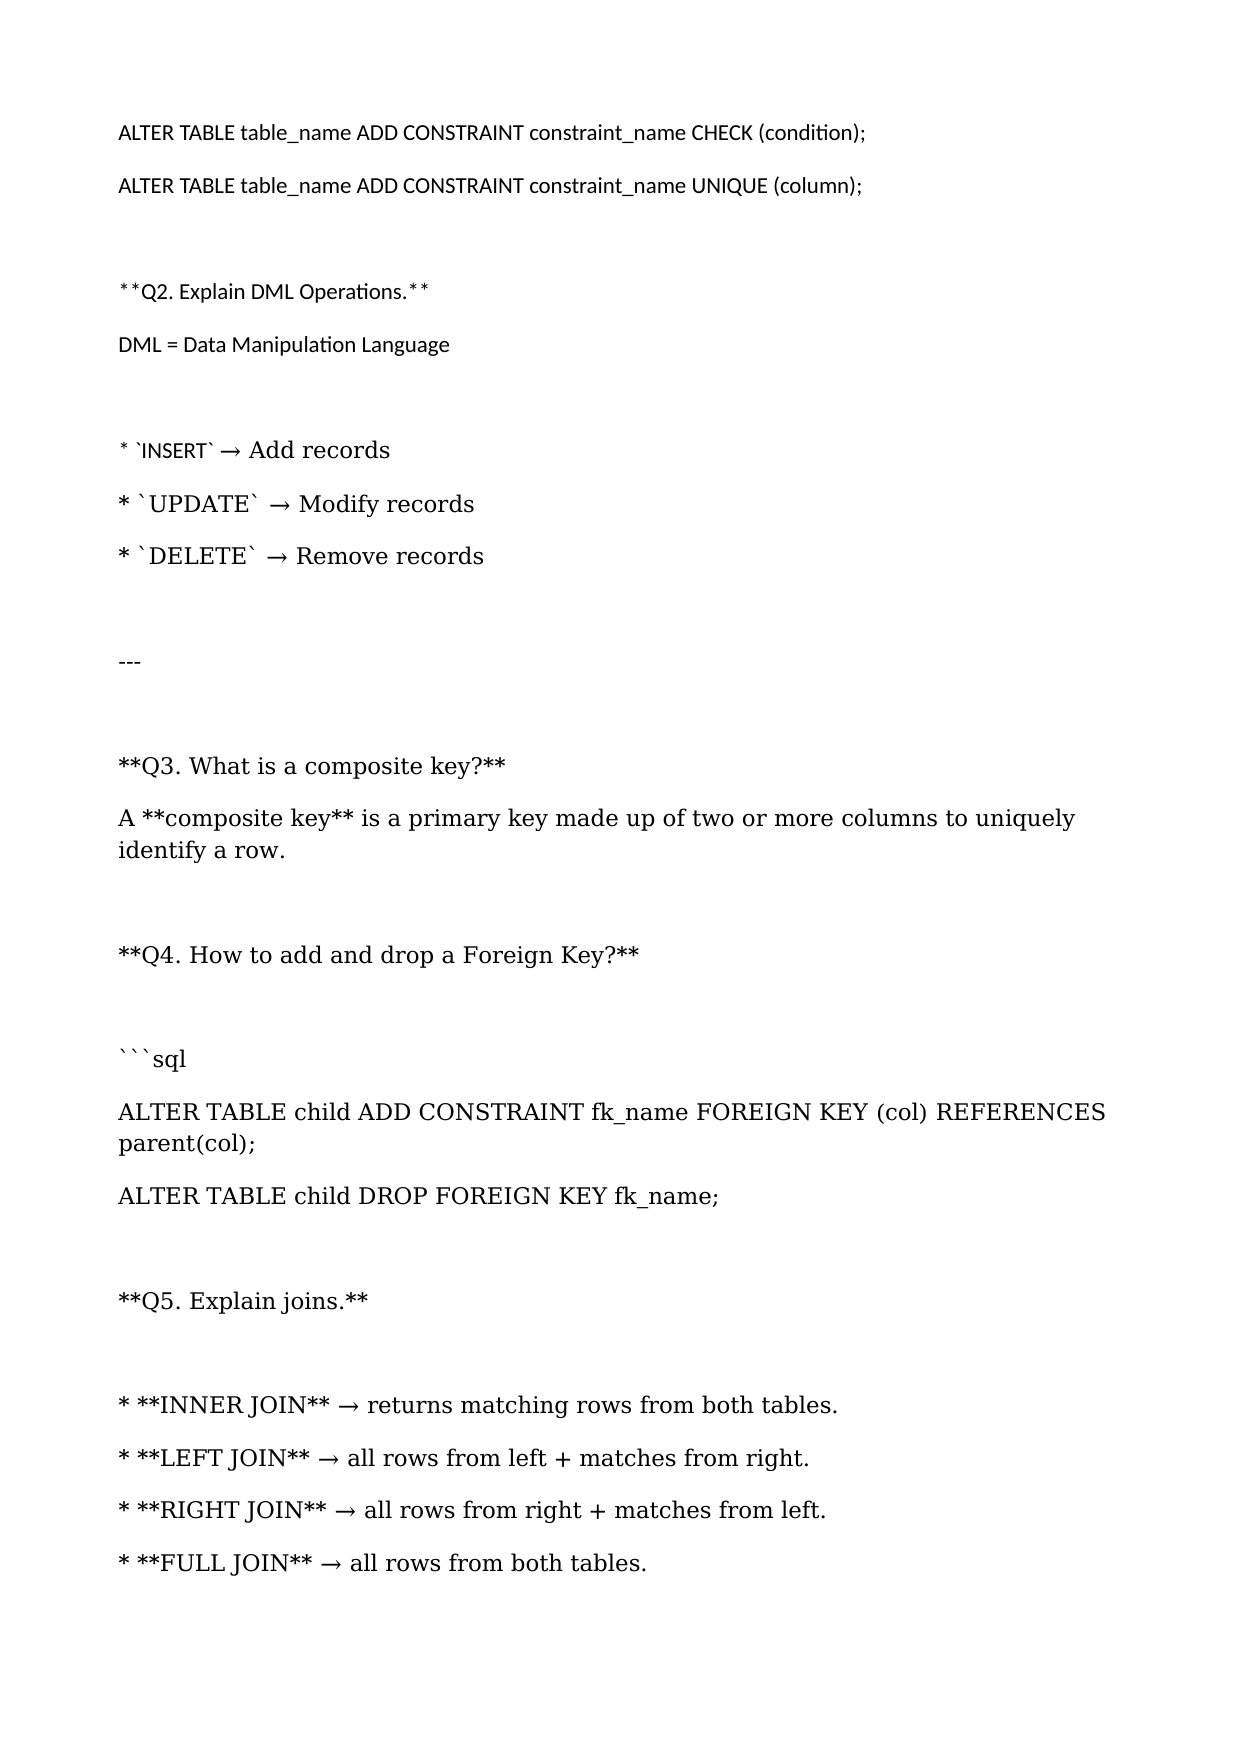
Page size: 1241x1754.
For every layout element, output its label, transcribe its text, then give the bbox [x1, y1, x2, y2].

text **Q3. What is a composite key?** [118, 752, 1122, 779]
text --- [118, 647, 1122, 674]
text * **RIGHT JOIN** → all rows from right + matches from left. [118, 1496, 1122, 1523]
text **Q5. Explain joins.** [118, 1286, 1122, 1314]
text ```sql [118, 1045, 1122, 1073]
text A **composite key** is a primary key made up of two or more columns to uniquely identify a row. [118, 804, 1122, 863]
text * **FULL JOIN** → all rows from both tables. [118, 1548, 1122, 1576]
text **Q2. Explain DML Operations.** [118, 277, 1122, 305]
text DML = Data Manipulation Language [118, 330, 1122, 358]
text * **INNER JOIN** → returns matching rows from both tables. [118, 1391, 1122, 1419]
text * `UPDATE` → Modify records [118, 490, 1122, 517]
text ALTER TABLE table_name ADD CONSTRAINT constraint_name UNIQUE (column); [118, 171, 1122, 199]
text ALTER TABLE child DROP FOREIGN KEY fk_name; [118, 1182, 1122, 1209]
text ALTER TABLE child ADD CONSTRAINT fk_name FOREIGN KEY (col) REFERENCES parent(col); [118, 1098, 1122, 1157]
text * `INSERT` → Add records [118, 436, 1122, 465]
text **Q4. How to add and drop a Foreign Key?** [118, 940, 1122, 968]
text * `DELETE` → Remove records [118, 542, 1122, 569]
text * **LEFT JOIN** → all rows from left + matches from right. [118, 1443, 1122, 1471]
text ALTER TABLE table_name ADD CONSTRAINT constraint_name CHECK (condition); [118, 118, 1122, 146]
